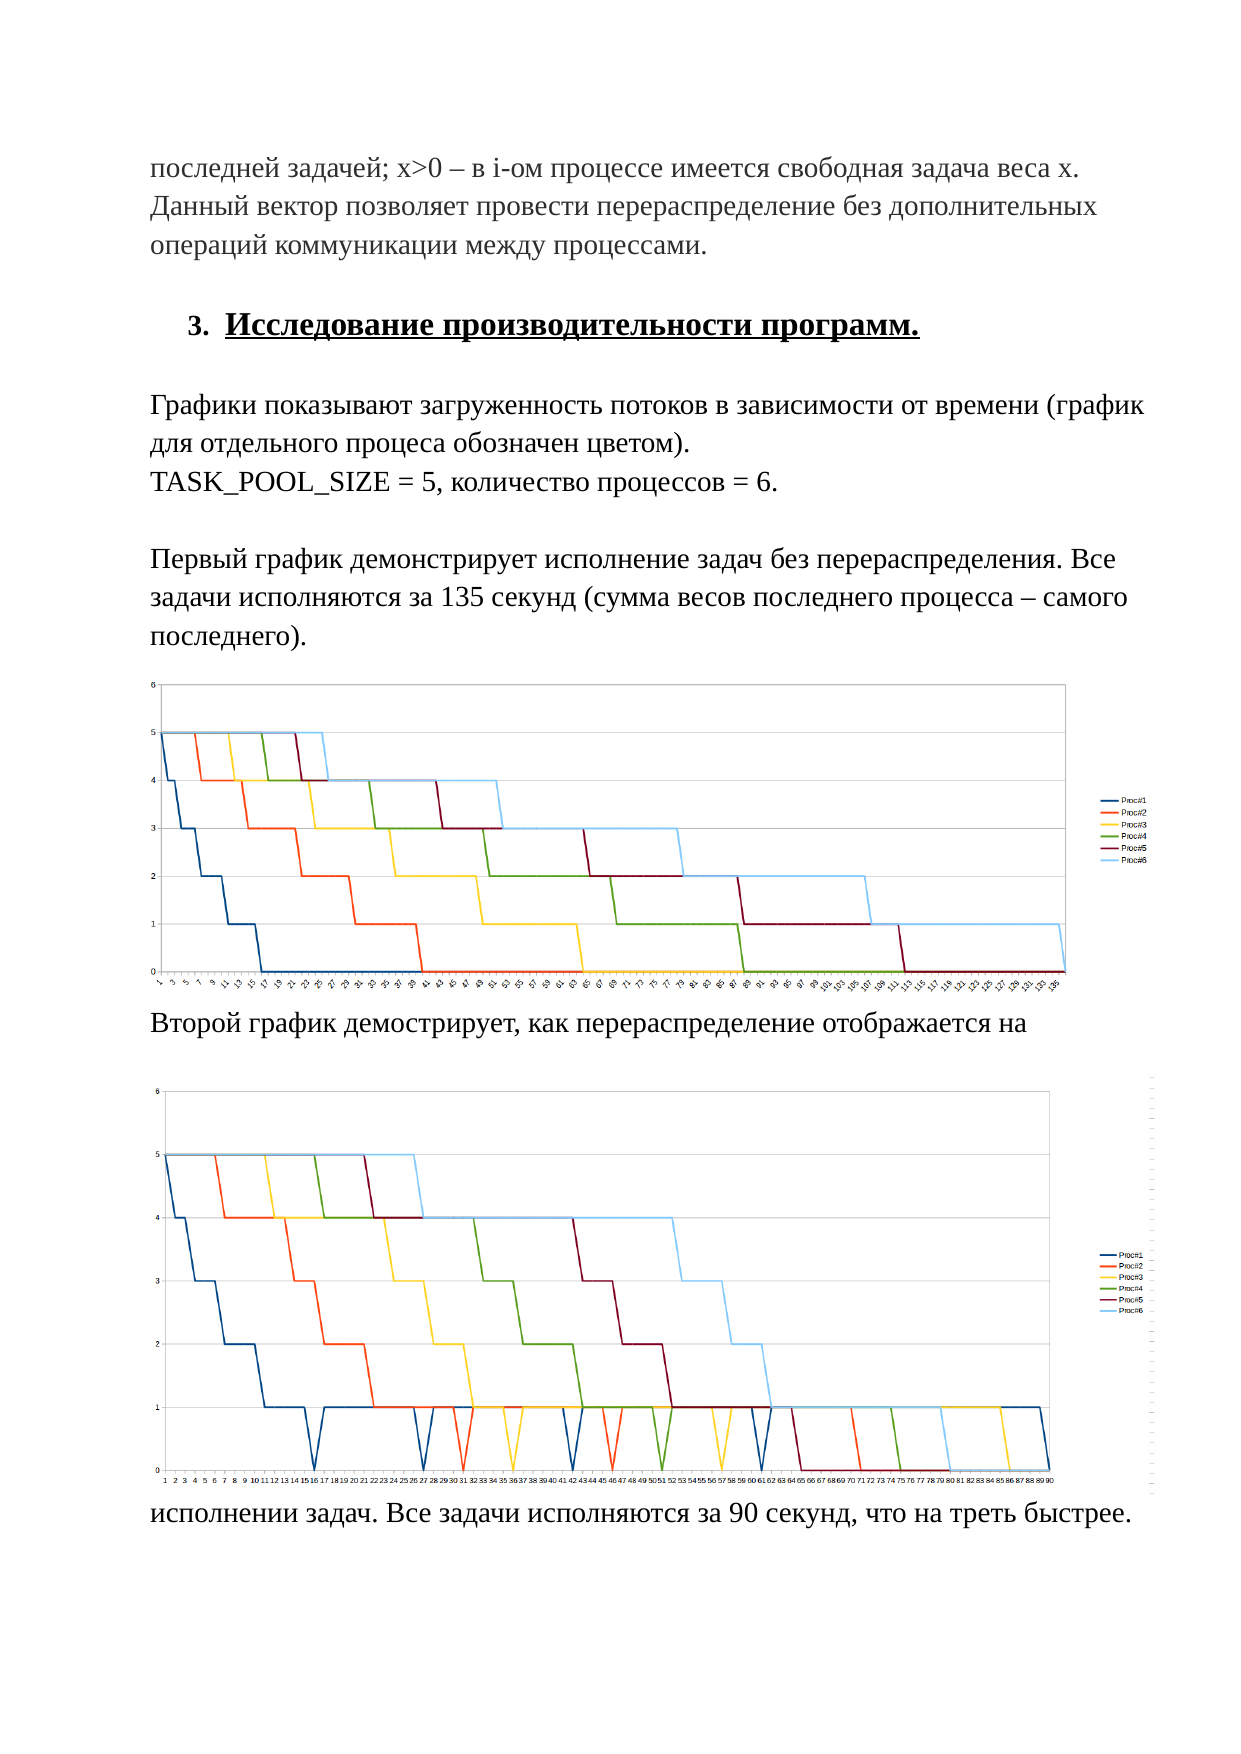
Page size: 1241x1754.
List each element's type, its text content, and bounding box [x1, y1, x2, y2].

text Графики показывают загруженность потоков в зависимости от времени (график для отдельного процеса обозначен цветом). [150, 387, 1168, 459]
text последней задачей; x>0 – в i-ом процессе имеется свободная задача веса x. Данный вектор позволяет провести перераспределение без дополнительных операций коммуникации между процессами. [150, 150, 1168, 261]
picture [136, 671, 1155, 995]
list Исследование производительности программ. [187, 304, 1168, 342]
text Первый график демонстрирует исполнение задач без перераспределения. Все задачи исполняются за 135 секунд (сумма весов последнего процесса – самого последнего). [150, 541, 1168, 652]
text Второй график демострирует, как перераспределение отображается на исполнении задач. Все задачи исполняются за 90 секунд, что на треть быстрее. [150, 657, 1168, 1529]
text TASK_POOL_SIZE = 5, количество процессов = 6. [150, 464, 1168, 497]
picture [136, 1072, 1155, 1496]
